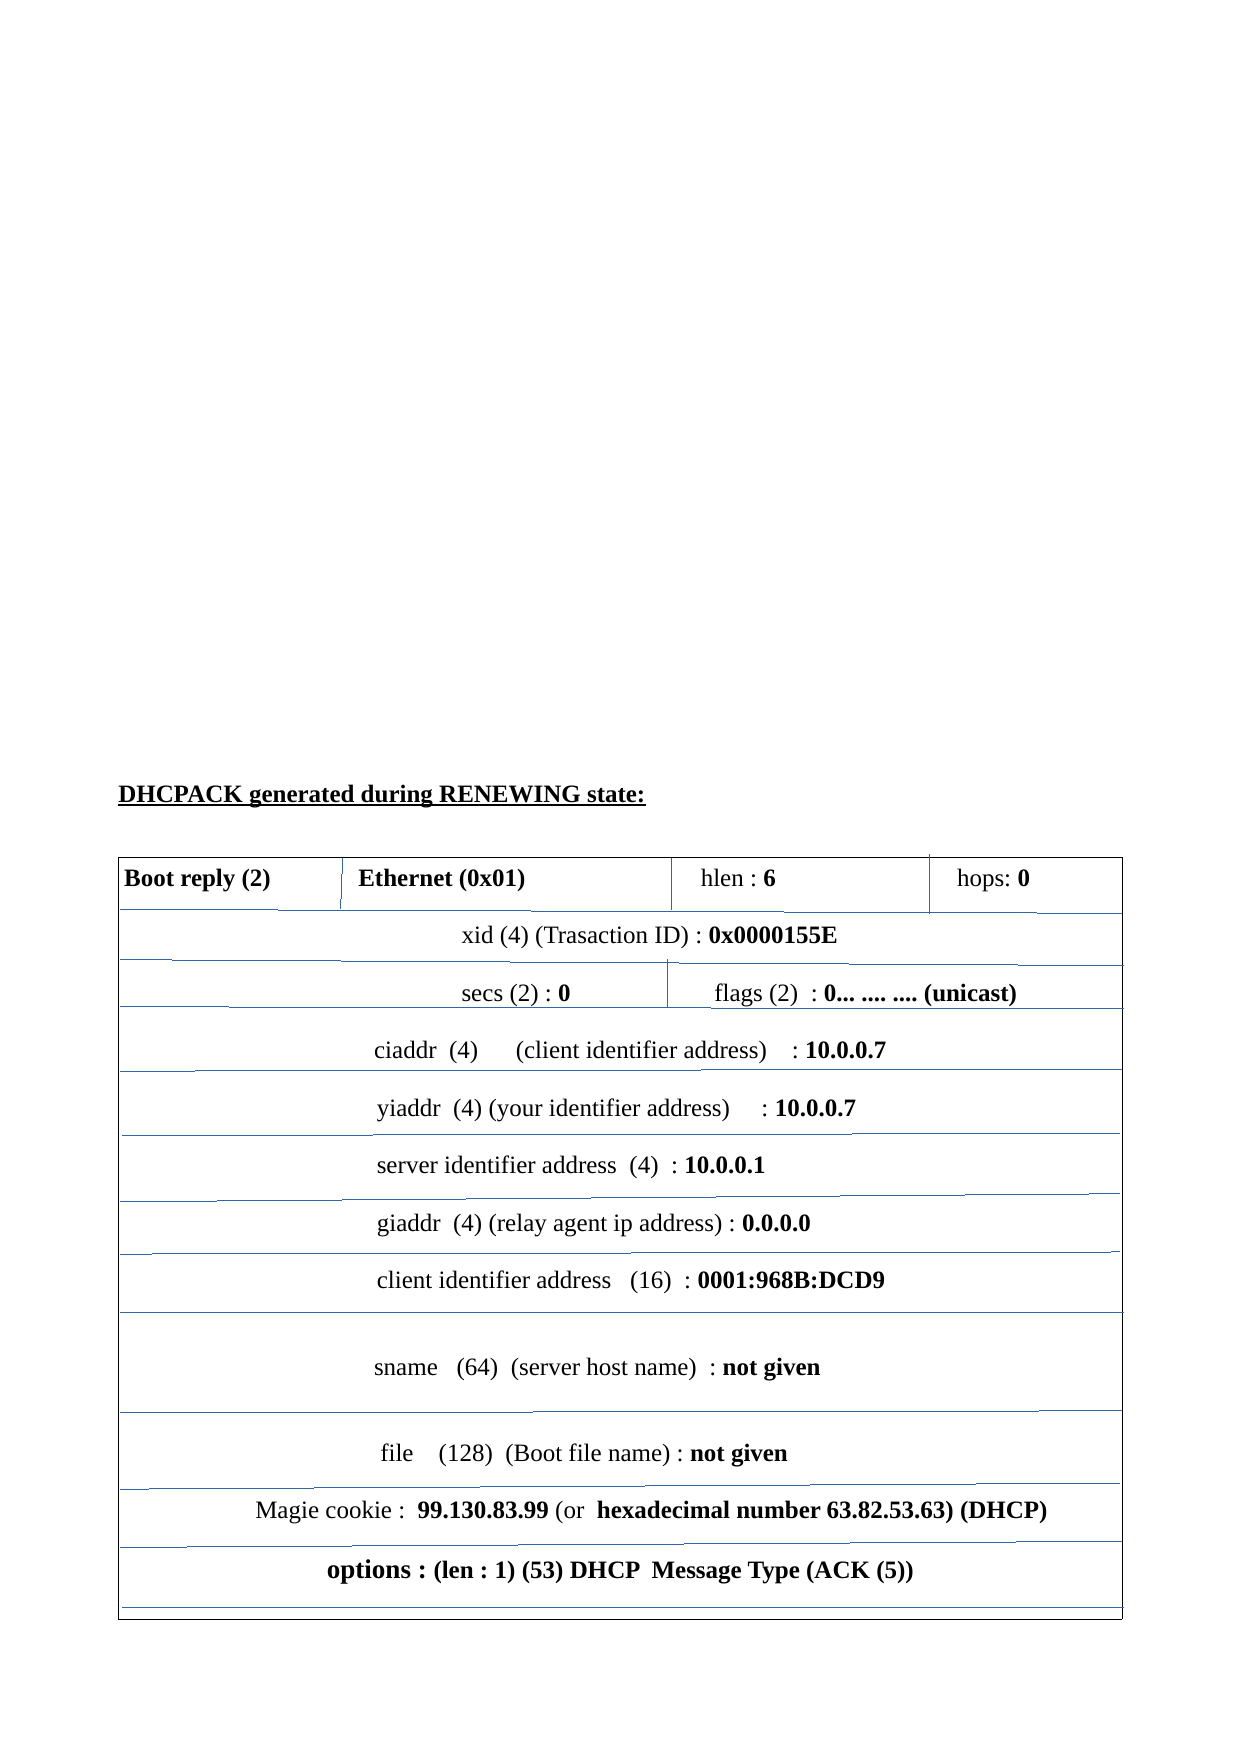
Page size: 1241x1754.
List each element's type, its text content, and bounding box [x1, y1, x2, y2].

text DHCPACK generated during RENEWING state: [118, 779, 1122, 808]
table_header Boot reply (2) Ethernet (0x01) hlen : 6 hops: 0 xid (4) (Trasaction ID) : 0x0000155E secs (2) : 0 flags (2) : 0... .... .... (unicast) ciaddr (4) (client identifier address) : 10.0.0.7 yiaddr (4) (your identifier address) : 10.0.0.7 server identifier address (4) : 10.0.0.1 giaddr (4) (relay agent ip address) : 0.0.0.0 client identifier address (16) : 0001:968B:DCD9 sname (64) (server host name) : not given file (128) (Boot file name) : not given Magie cookie : 99.130.83.99 (or hexadecimal number 63.82.53.63) (DHCP) options : (len : 1) (53) DHCP Message Type (ACK (5)) [119, 858, 1122, 1619]
